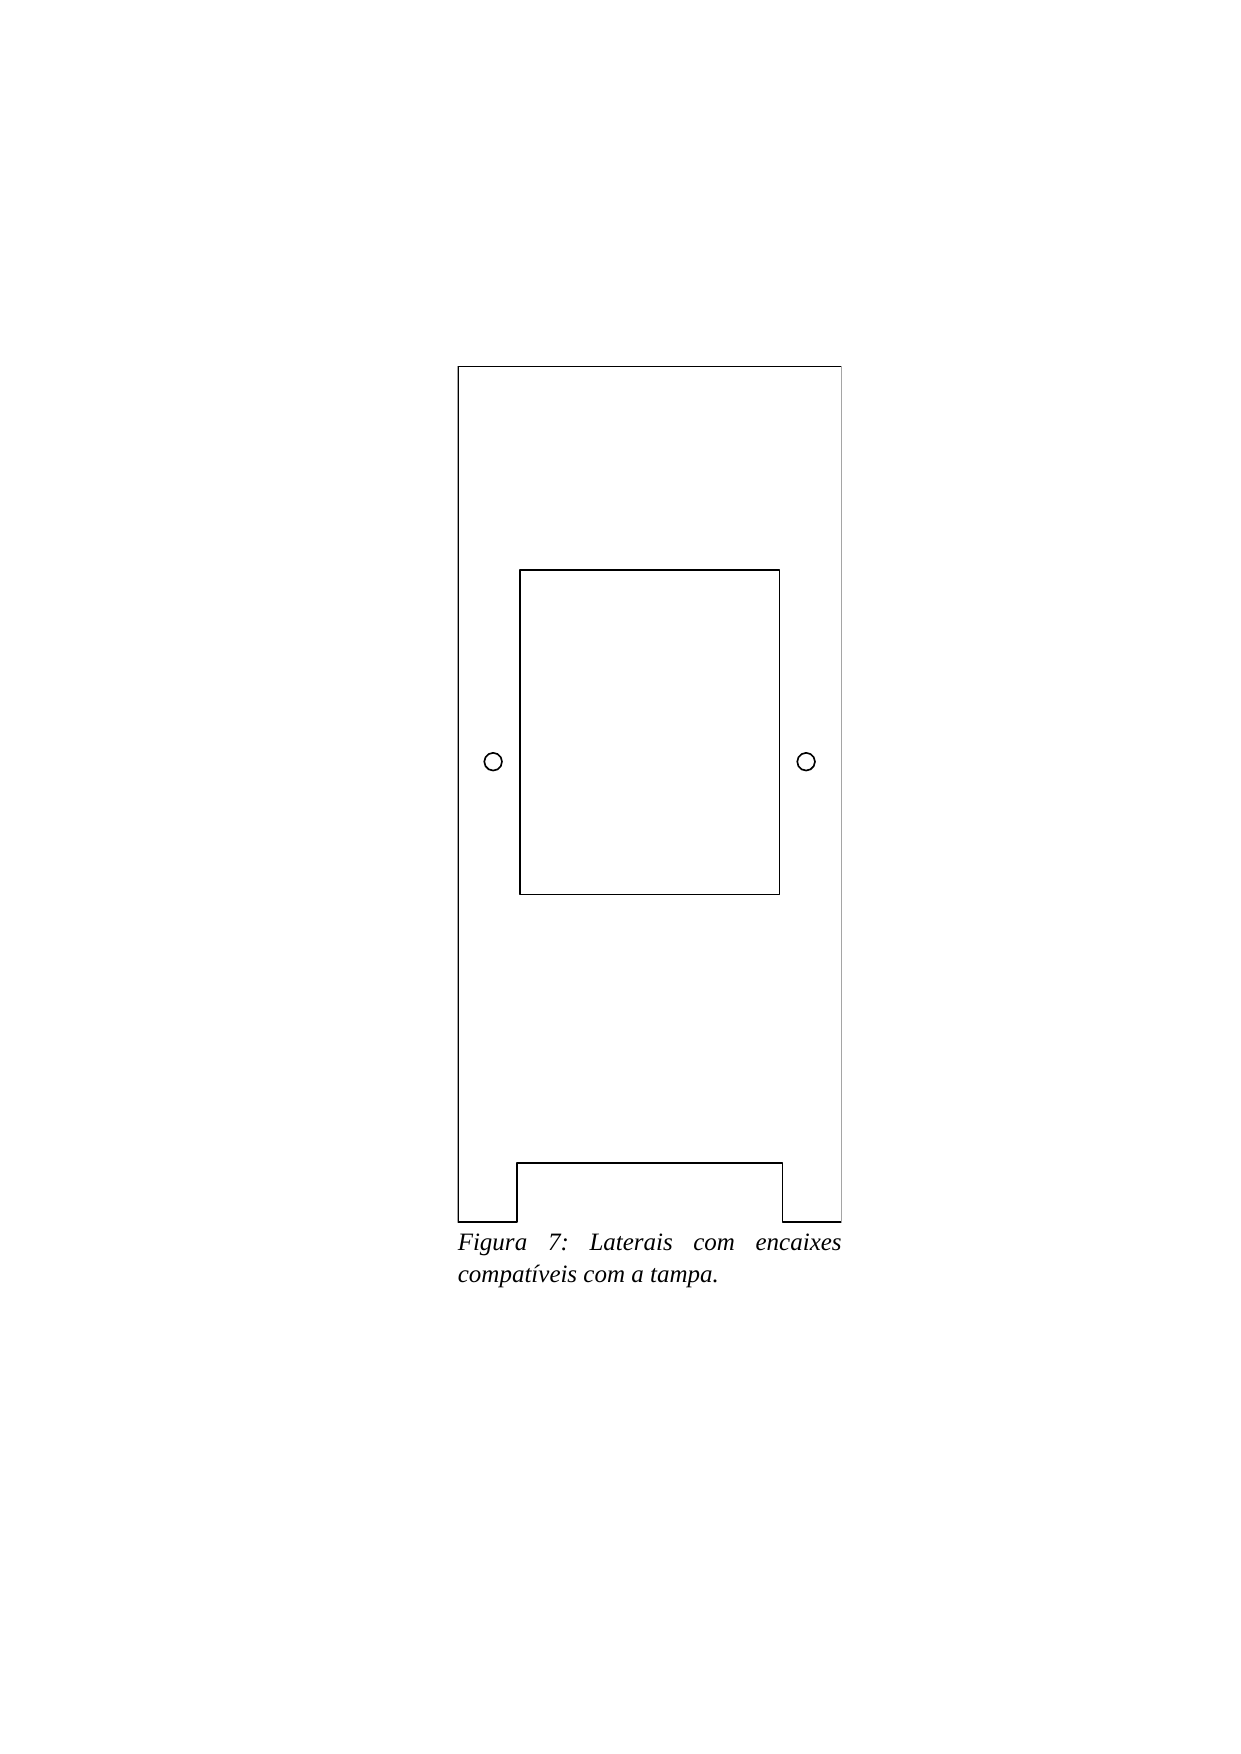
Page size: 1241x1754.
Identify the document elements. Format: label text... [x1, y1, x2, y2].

text Figura 7: Laterais com encaixes compatíveis com a tampa. [458, 1164, 842, 1288]
text [459, 367, 841, 1221]
